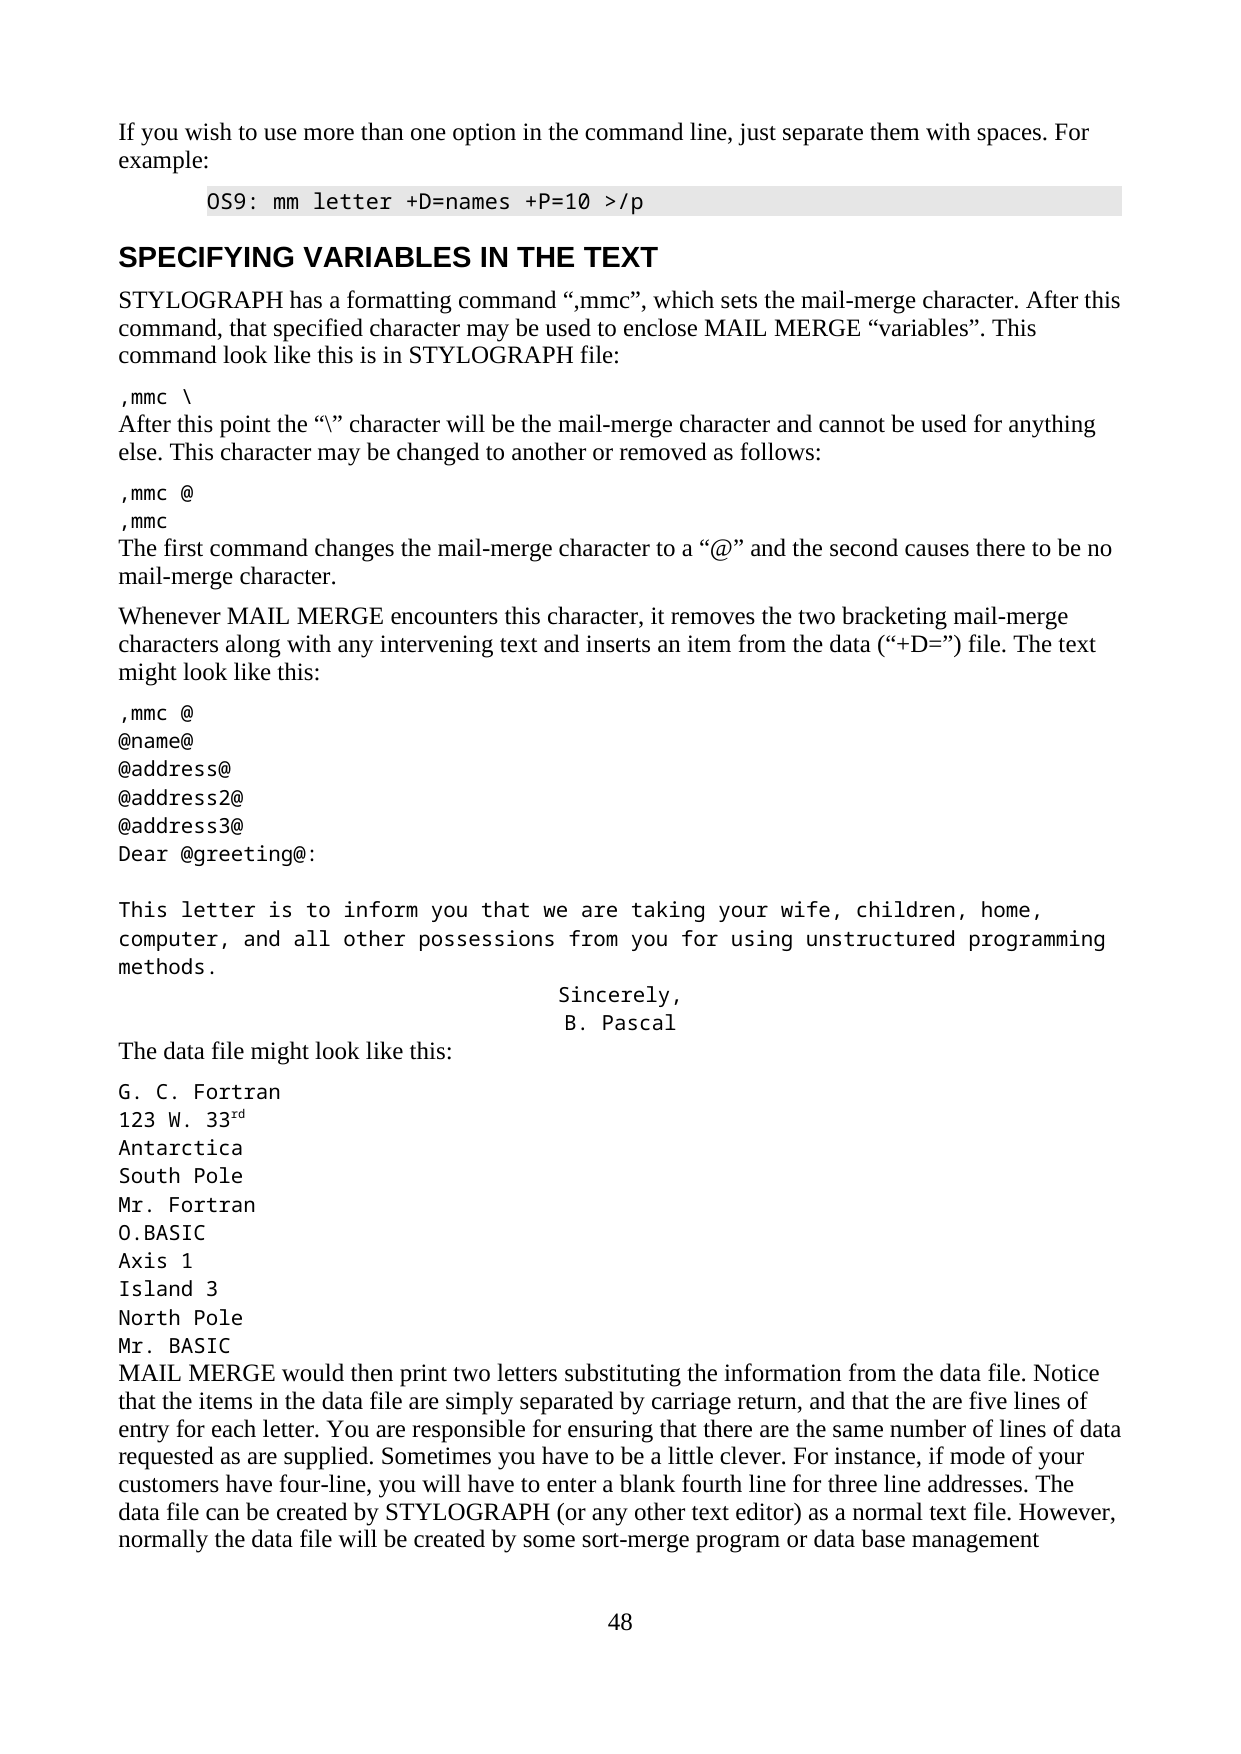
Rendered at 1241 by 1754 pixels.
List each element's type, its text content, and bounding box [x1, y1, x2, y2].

text The first command changes the mail-merge character to a “@” and the second causes there to be no mail-merge character. [118, 534, 1122, 590]
text If you wish to use more than one option in the command line, just separate them with spaces. For example: [118, 118, 1122, 173]
text 123 W. 33rd [118, 1105, 1122, 1133]
text After this point the “\” character will be the mail-merge character and cannot be used for anything else. This character may be changed to another or removed as follows: [118, 410, 1122, 466]
text Whenever MAIL MERGE encounters this character, it removes the two bracketing mail-merge characters along with any intervening text and inserts an item from the data (“+D=”) file. The text might look like this: [118, 602, 1122, 686]
text OS9: mm letter +D=names +P=10 >/p [207, 186, 1122, 216]
text MAIL MERGE would then print two letters substituting the information from the data file. Notice that the items in the data file are simply separated by carriage return, and that the are five lines of entry for each letter. You are responsible for ensuring that there are the same number of lines of data requested as are supplied. Sometimes you have to be a little clever. For instance, if mode of your customers have four-line, you will have to enter a blank fourth line for three line addresses. The data file can be created by STYLOGRAPH (or any other text editor) as a normal text file. However, normally the data file will be created by some sort-merge program or data base management [118, 1359, 1122, 1553]
text South Pole [118, 1162, 1122, 1190]
text This letter is to inform you that we are taking your wife, children, home, computer, and all other possessions from you for using unstructured programming methods. [118, 896, 1122, 980]
text Dear @greeting@: [118, 839, 1122, 867]
text ,mmc @ [118, 698, 1122, 726]
text The data file might look like this: [118, 1037, 1122, 1064]
text ,mmc \ [118, 382, 1122, 410]
text North Pole [118, 1303, 1122, 1331]
text STYLOGRAPH has a formatting command “,mmc”, which sets the mail-merge character. After this command, that specified character may be used to enclose MAIL MERGE “variables”. This command look like this is in STYLOGRAPH file: [118, 286, 1122, 369]
text @address3@ [118, 811, 1122, 839]
text Mr. BASIC [118, 1331, 1122, 1359]
text Mr. Fortran [118, 1190, 1122, 1218]
text @name@ [118, 726, 1122, 754]
text Island 3 [118, 1274, 1122, 1303]
text ,mmc [118, 506, 1122, 534]
subtitle SPECIFYING VARIABLES IN THE TEXT [118, 241, 1122, 274]
text @address2@ [118, 783, 1122, 811]
text B. Pascal [118, 1008, 1122, 1037]
text ,mmc @ [118, 478, 1122, 506]
text @address@ [118, 754, 1122, 783]
text Antarctica [118, 1133, 1122, 1162]
text O.BASIC [118, 1218, 1122, 1246]
text Axis 1 [118, 1246, 1122, 1274]
text G. C. Fortran [118, 1077, 1122, 1105]
text Sincerely, [118, 980, 1122, 1008]
